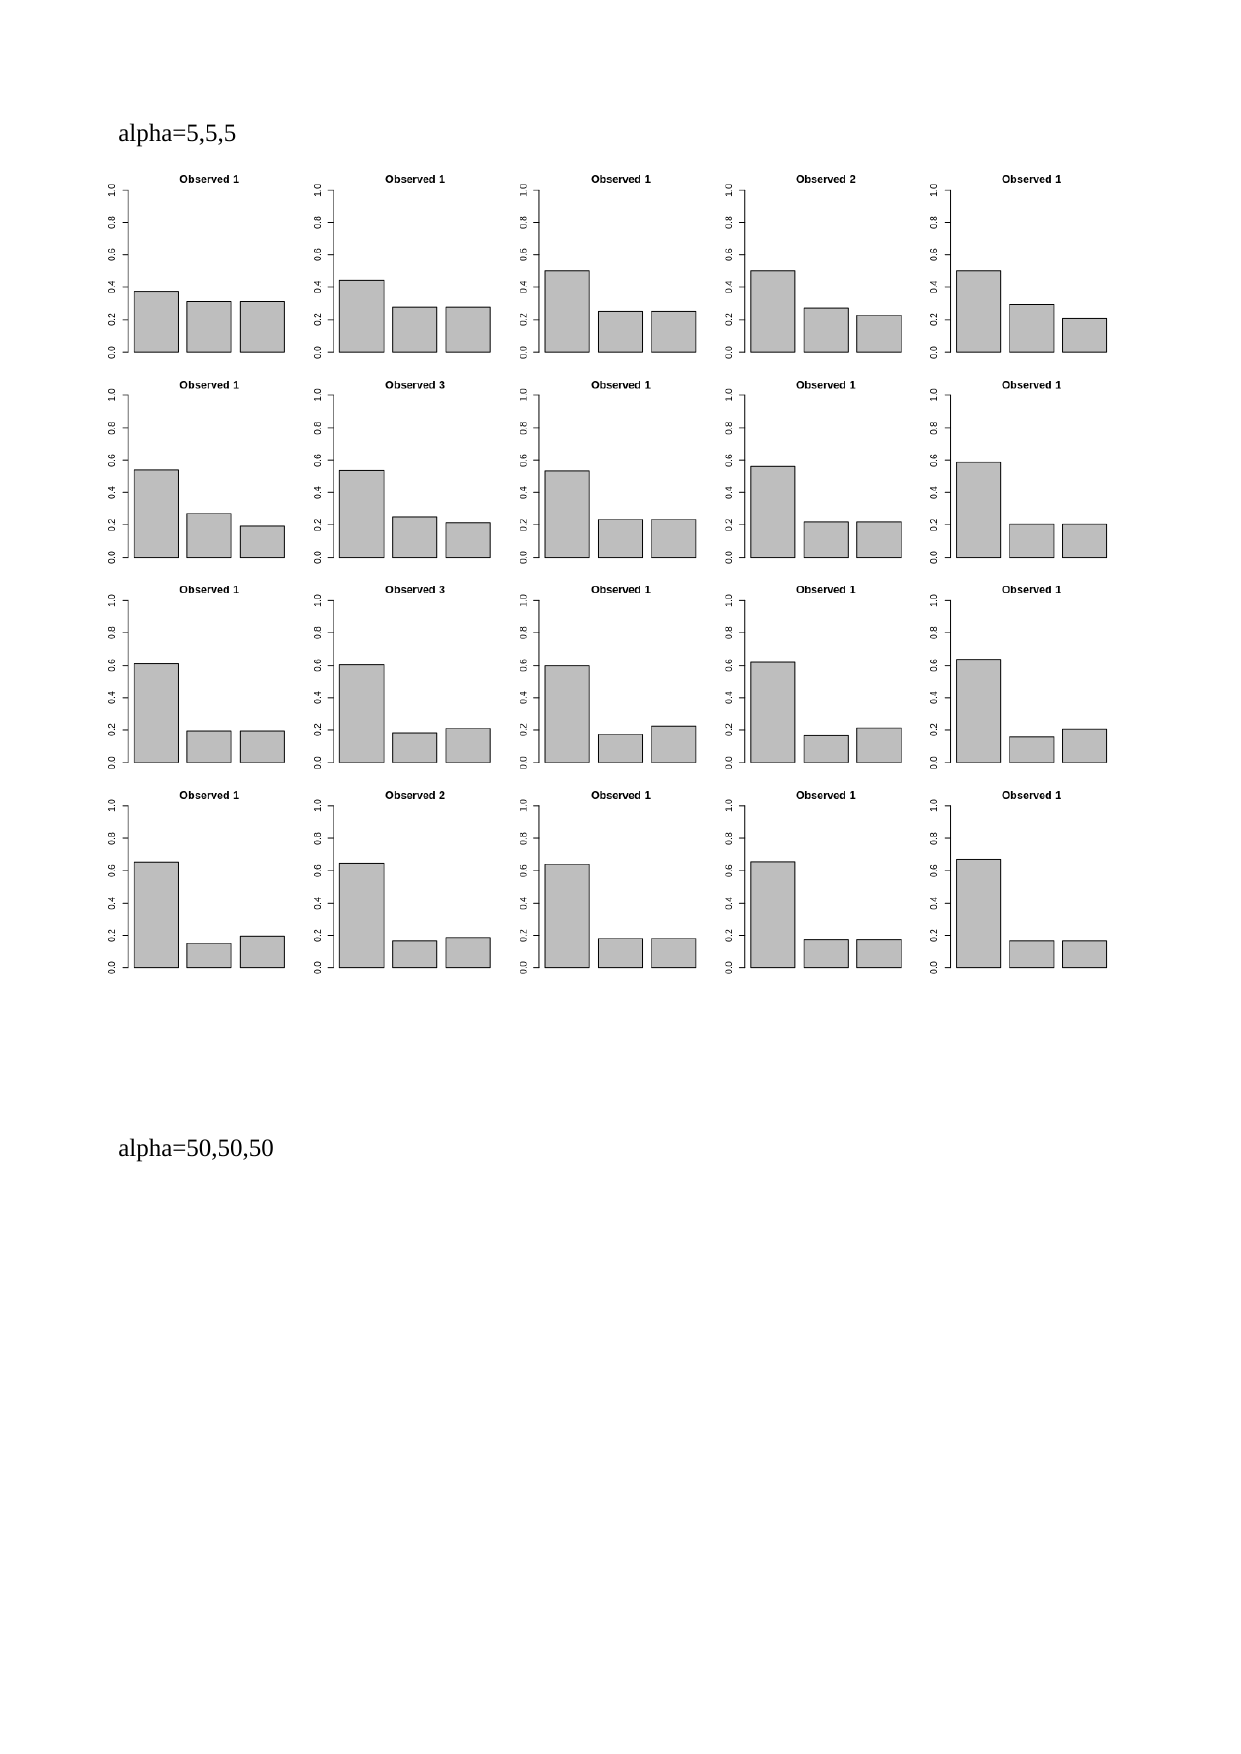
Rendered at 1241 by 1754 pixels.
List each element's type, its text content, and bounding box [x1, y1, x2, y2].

text alpha=5,5,5 [118, 118, 1146, 147]
picture [106, 168, 1134, 989]
text alpha=50,50,50 [118, 1133, 1146, 1162]
